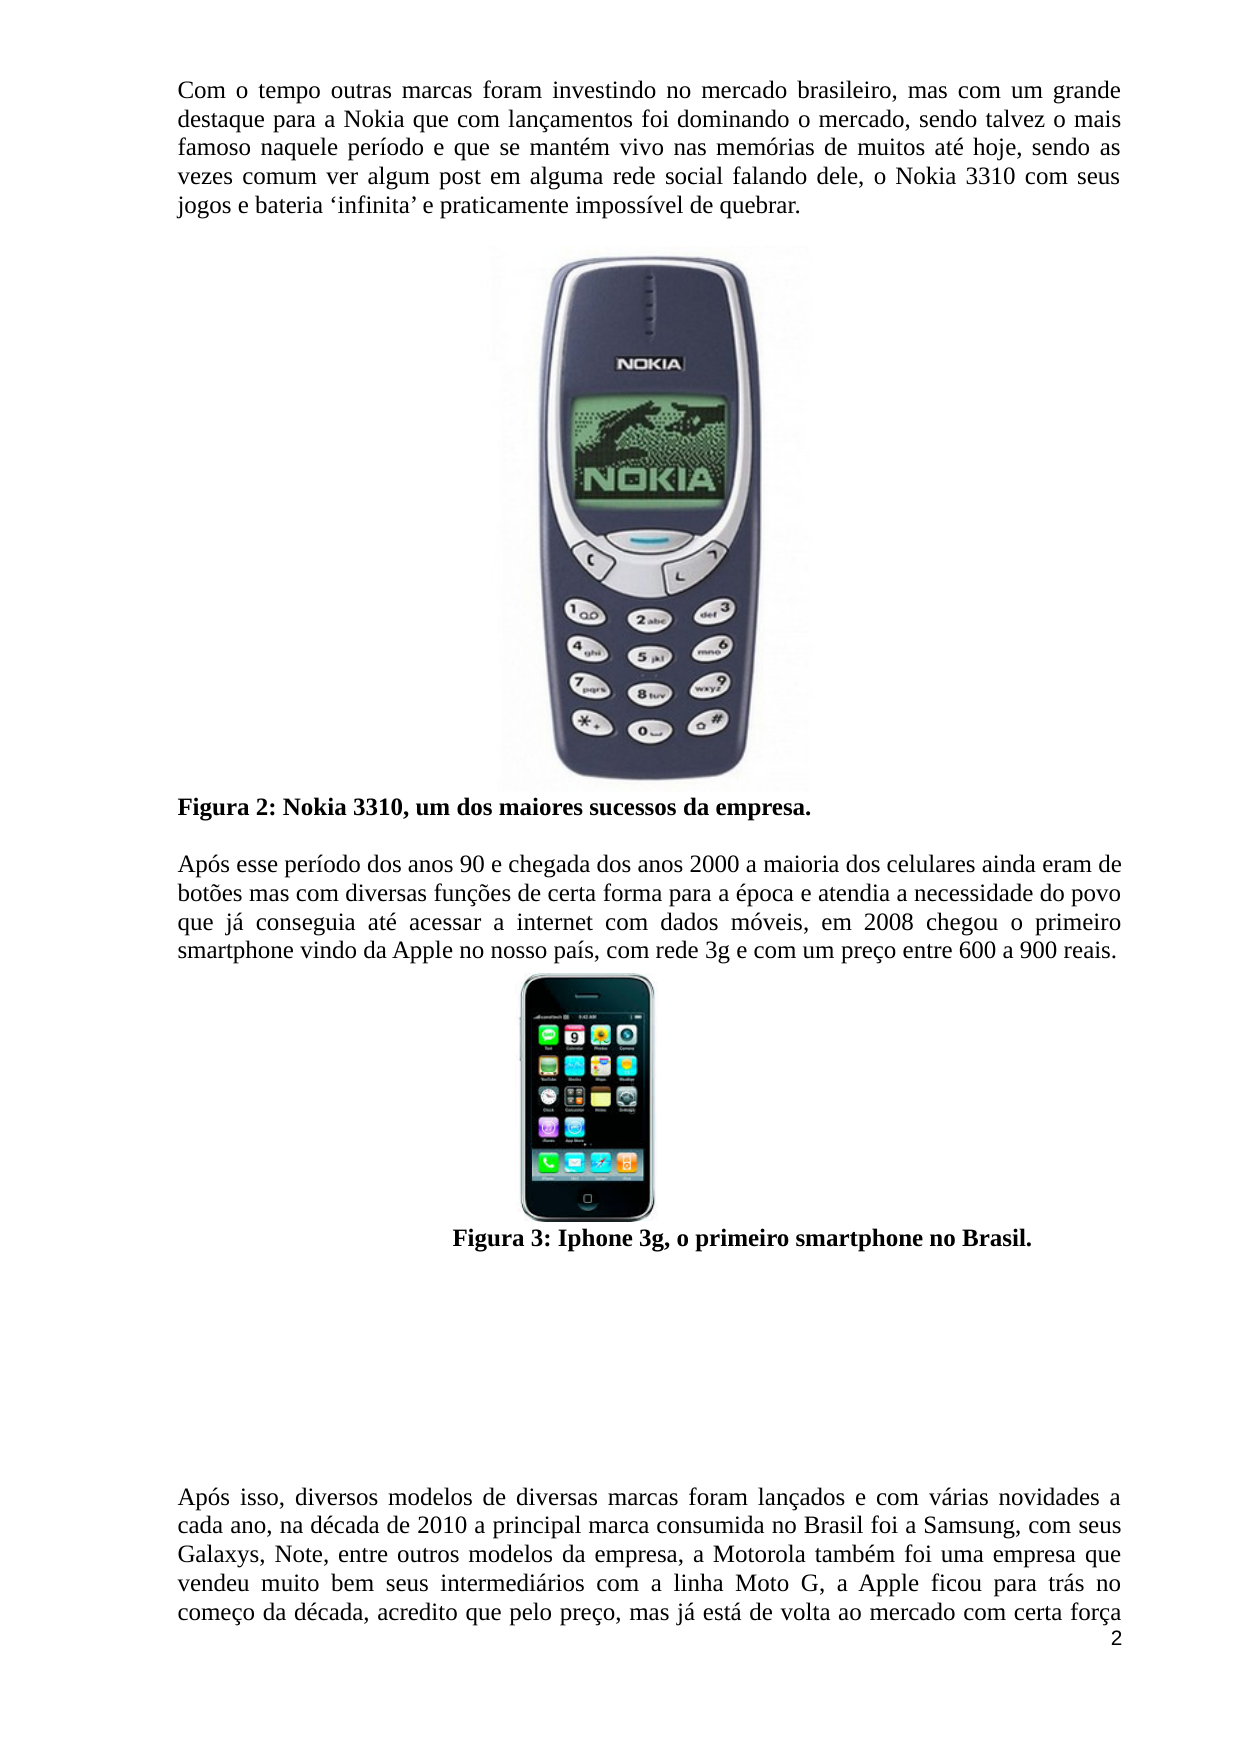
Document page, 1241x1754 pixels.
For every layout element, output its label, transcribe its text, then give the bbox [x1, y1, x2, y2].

text Após isso, diversos modelos de diversas marcas foram lançados e com várias novidades a cada ano, na década de 2010 a principal marca consumida no Brasil foi a Samsung, com seus Galaxys, Note, entre outros modelos da empresa, a Motorola também foi uma empresa que vendeu muito bem seus intermediários com a linha Moto G, a Apple ficou para trás no começo da década, acredito que pelo preço, mas já está de volta ao mercado com certa força [177, 1482, 1122, 1626]
text Figura 2: Nokia 3310, um dos maiores sucessos da empresa. [177, 792, 1122, 821]
text Após esse período dos anos 90 e chegada dos anos 2000 a maioria dos celulares ainda eram de botões mas com diversas funções de certa forma para a época e atendia a necessidade do povo que já conseguia até acessar a internet com dados móveis, em 2008 chegou o primeiro smartphone vindo da Apple no nosso país, com rede 3g e com um preço entre 600 a 900 reais. [177, 849, 1122, 964]
text Com o tempo outras marcas foram investindo no mercado brasileiro, mas com um grande destaque para a Nokia que com lançamentos foi dominando o mercado, sendo talvez o mais famoso naquele período e que se mantém vivo nas memórias de muitos até hoje, sendo as vezes comum ver algum post em alguma rede social falando dele, o Nokia 3310 com seus jogos e bateria ‘infinita’ e praticamente impossível de quebrar. [177, 75, 1122, 219]
text [177, 219, 1122, 246]
text Figura 3: Iphone 3g, o primeiro smartphone no Brasil. [177, 1223, 1122, 1252]
